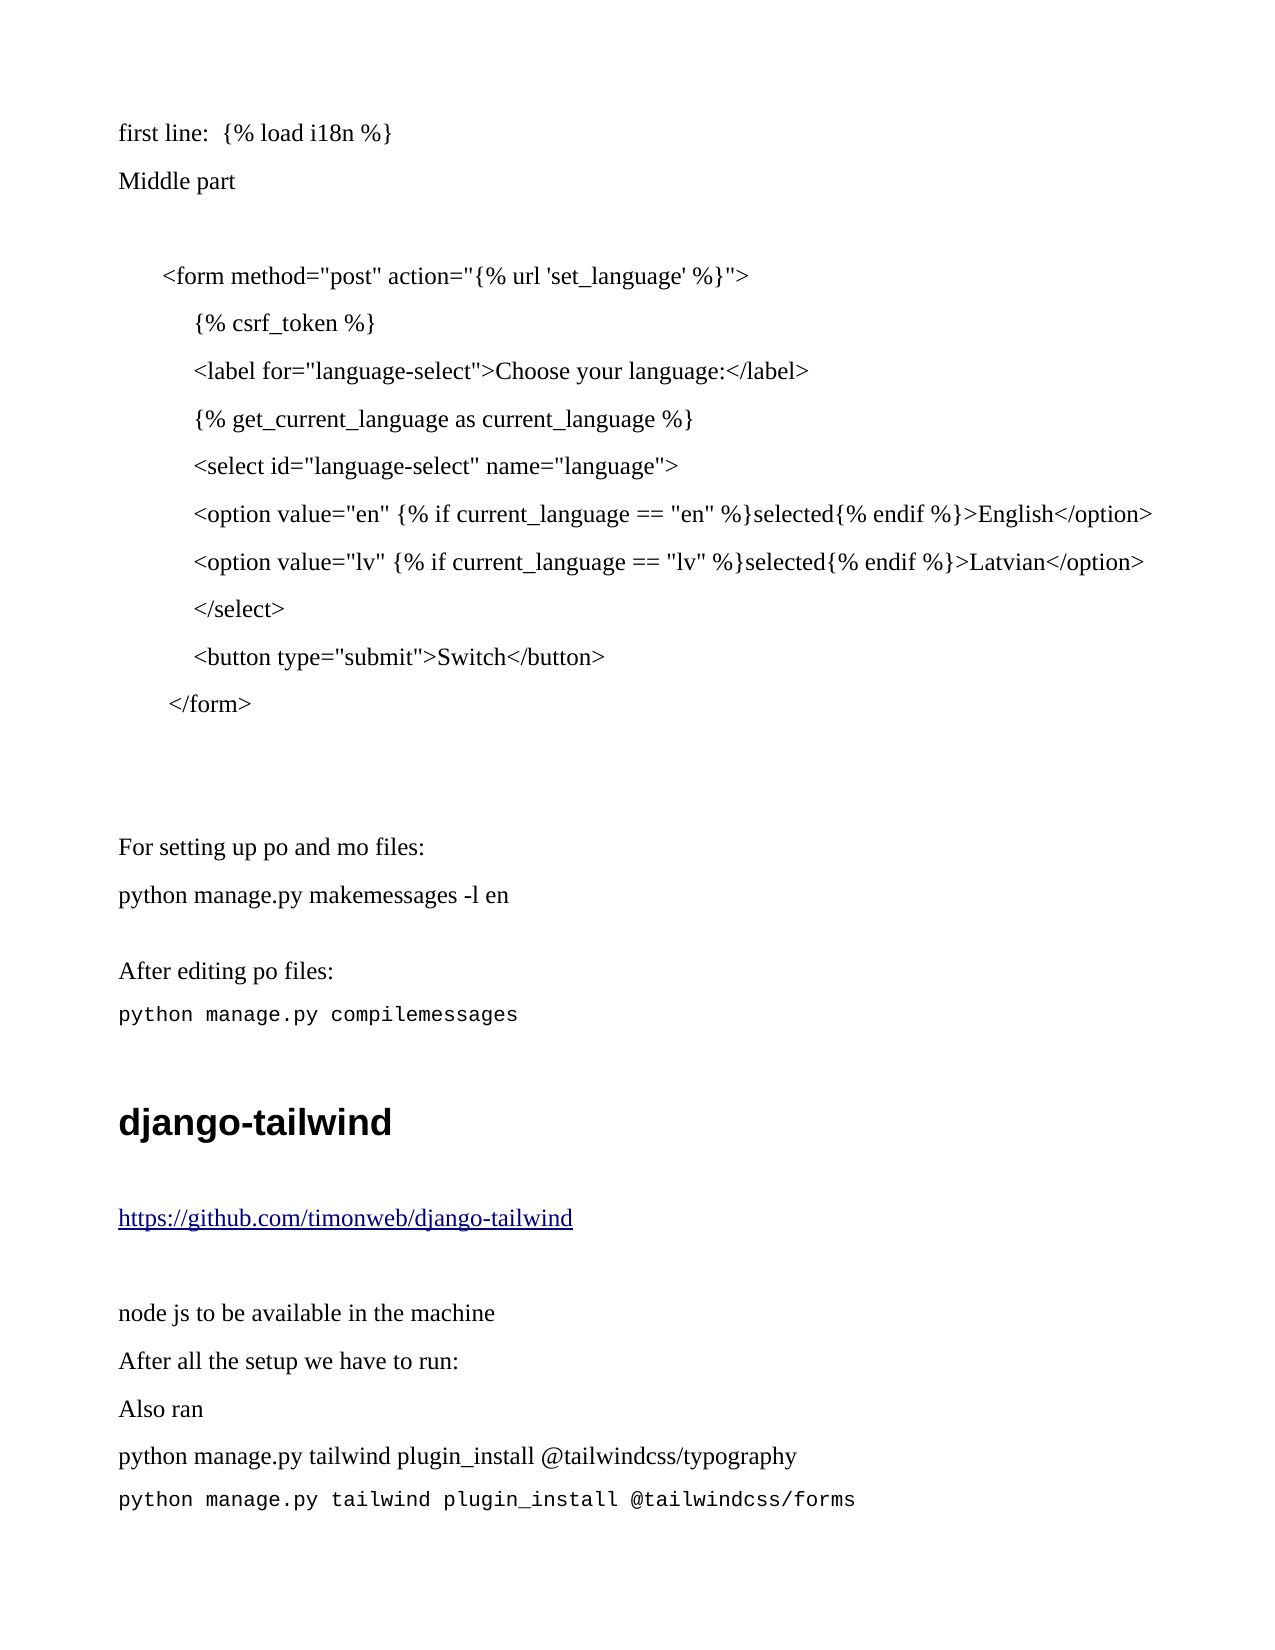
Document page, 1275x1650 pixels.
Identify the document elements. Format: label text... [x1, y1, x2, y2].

text After all the setup we have to run: [118, 1346, 1157, 1375]
text python manage.py tailwind plugin_install @tailwindcss/forms [118, 1489, 1157, 1512]
text <option value="en" {% if current_language == "en" %}selected{% endif %}>English</option> [118, 499, 1157, 528]
text first line: {% load i18n %} [118, 118, 1157, 147]
text </form> [118, 689, 1157, 718]
text python manage.py tailwind plugin_install @tailwindcss/typography [118, 1441, 1157, 1470]
text node js to be available in the machine [118, 1298, 1157, 1327]
subtitle django-tailwind [118, 1100, 1157, 1143]
text <button type="submit">Switch</button> [118, 642, 1157, 671]
text <select id="language-select" name="language"> [118, 451, 1157, 480]
text For setting up po and mo files: [118, 832, 1157, 861]
text python manage.py compilemessages [118, 1004, 1157, 1027]
text <option value="lv" {% if current_language == "lv" %}selected{% endif %}>Latvian</option> [118, 547, 1157, 575]
text {% csrf_token %} [118, 308, 1157, 337]
text https://github.com/timonweb/django-tailwind [118, 1203, 1157, 1232]
text </select> [118, 594, 1157, 623]
text Also ran [118, 1394, 1157, 1422]
text <form method="post" action="{% url 'set_language' %}"> [118, 261, 1157, 290]
text python manage.py makemessages -l en [118, 880, 1157, 908]
text <label for="language-select">Choose your language:</label> [118, 356, 1157, 385]
text After editing po files: [118, 956, 1157, 985]
text {% get_current_language as current_language %} [118, 404, 1157, 432]
text Middle part [118, 166, 1157, 194]
